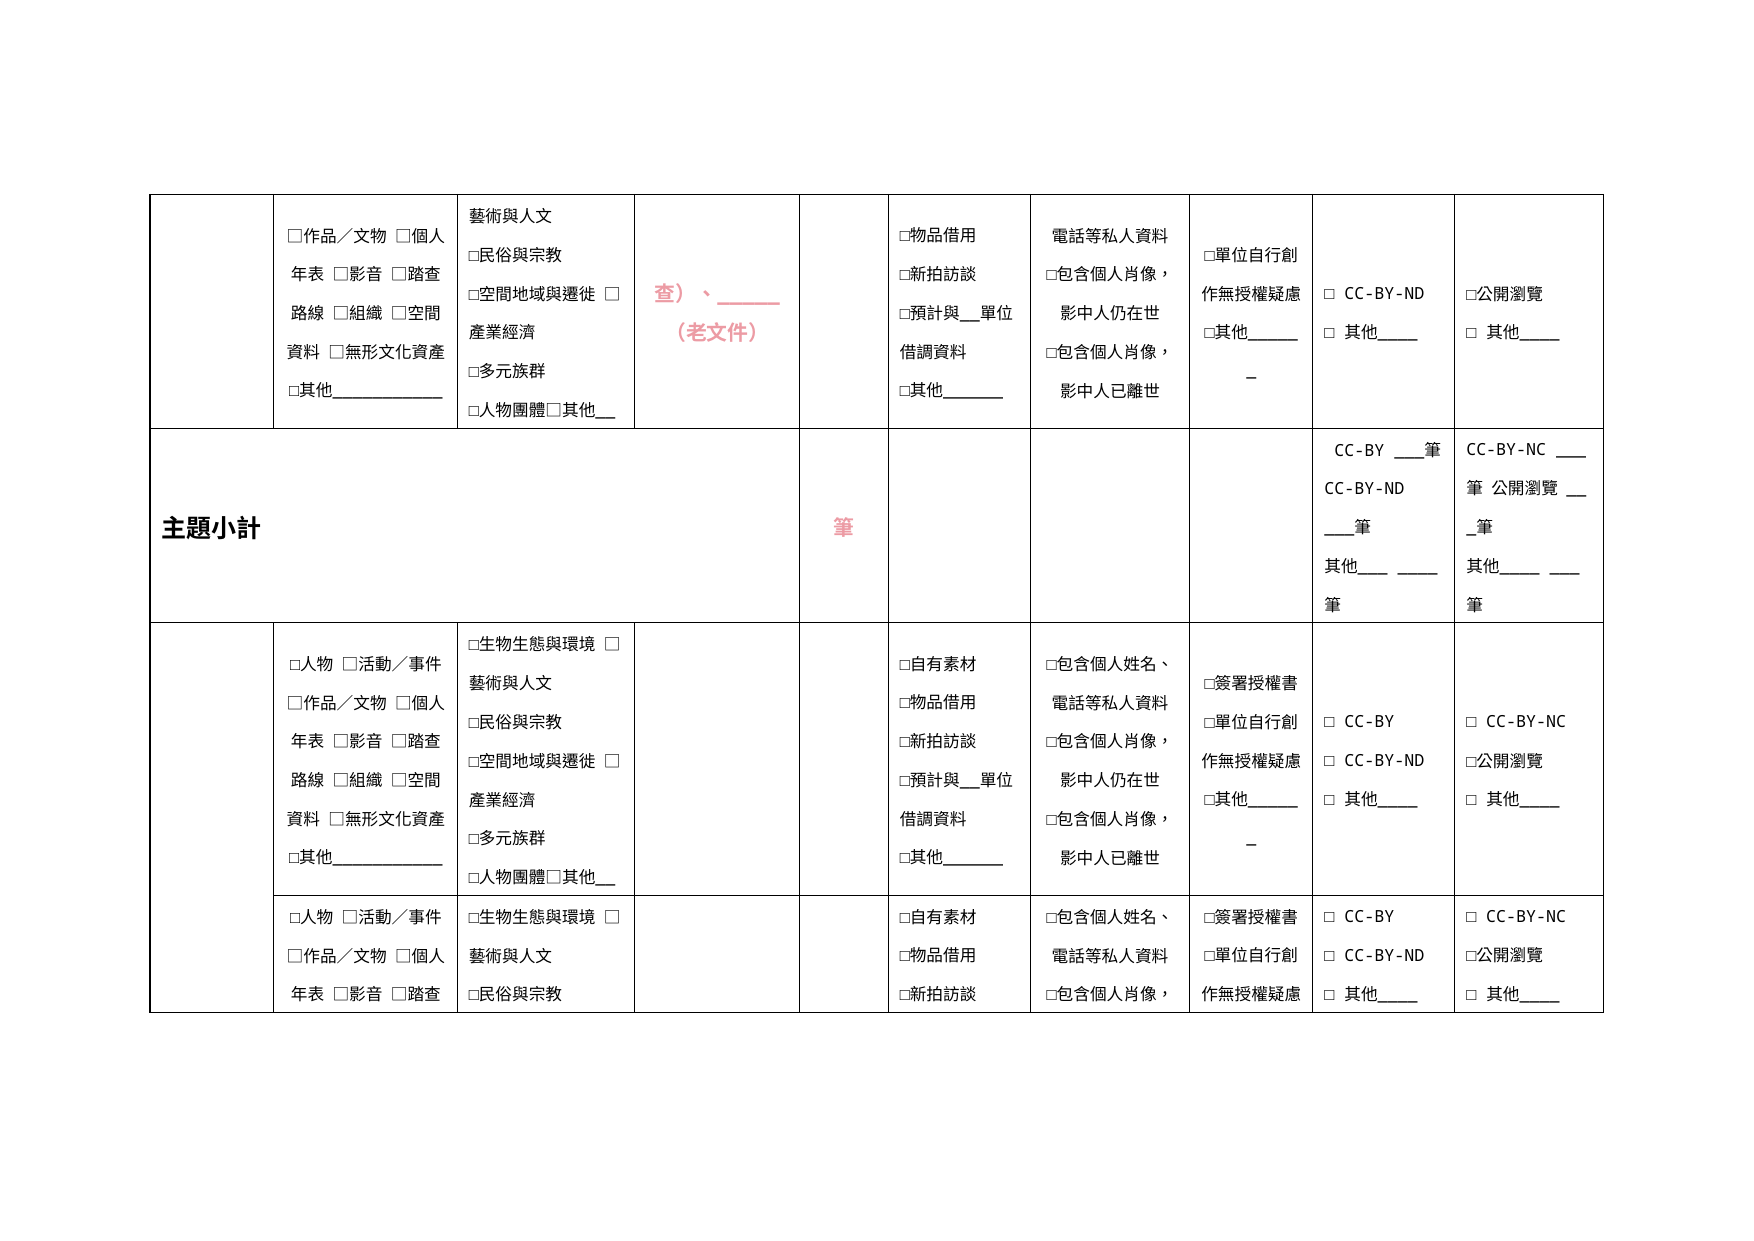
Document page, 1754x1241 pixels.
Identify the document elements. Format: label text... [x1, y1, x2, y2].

table_cell □ CC-BY □ CC-BY-ND □ 其他____ [1313, 896, 1454, 1012]
table_cell □作品／文物 □個人年表 □影音 □踏查路線 □組織 □空間資料 □無形文化資產 □其他___________ [274, 195, 457, 427]
table_cell [800, 896, 888, 1012]
table_cell □單位自行創作無授權疑慮 □其他______ [1190, 195, 1312, 427]
table_cell □簽署授權書 □單位自行創作無授權疑慮 [1190, 896, 1312, 1012]
table_cell □ CC-BY-NC □公開瀏覽 □ 其他____ [1455, 623, 1603, 894]
table_cell [800, 195, 888, 427]
table_cell □ CC-BY □ CC-BY-ND □ 其他____ [1313, 623, 1454, 894]
table_cell □包含個人姓名、電話等私人資料 □包含個人肖像， [1031, 896, 1189, 1012]
table_cell □公開瀏覽 □ 其他____ [1455, 195, 1603, 427]
table_cell 主題小計 [151, 429, 799, 622]
table_cell [635, 623, 799, 894]
table_cell [635, 896, 799, 1012]
table_cell □自有素材 □物品借用 □新拍訪談 [889, 896, 1030, 1012]
table_cell □生物生態與環境 □藝術與人文 □民俗與宗教 [458, 896, 634, 1012]
table_cell [800, 623, 888, 894]
table_cell [889, 429, 1030, 622]
table_cell □人物 □活動／事件 □作品／文物 □個人年表 □影音 □踏查路線 □組織 □空間資料 □無形文化資產 □其他___________ [274, 623, 457, 894]
table_cell □ CC-BY-ND □ 其他____ [1313, 195, 1454, 427]
table_cell 電話等私人資料 □包含個人肖像， 影中人仍在世 □包含個人肖像， 影中人已離世 [1031, 195, 1189, 427]
table_cell 藝術與人文 □民俗與宗教 □空間地域與遷徙 □產業經濟 □多元族群 □人物團體□其他__ [458, 195, 634, 427]
table_cell □自有素材 □物品借用 □新拍訪談 □預計與__單位借調資料 □其他______ [889, 623, 1030, 894]
table_cell CC-BY ___筆 CC-BY-ND ___筆 其他___ ____筆 [1313, 429, 1454, 622]
table_cell CC-BY-NC ___筆 公開瀏覽 ___筆 其他____ ___筆 [1455, 429, 1603, 622]
table_cell □人物 □活動／事件 □作品／文物 □個人年表 □影音 □踏查 [274, 896, 457, 1012]
table_cell □包含個人姓名、電話等私人資料 □包含個人肖像， 影中人仍在世 □包含個人肖像， 影中人已離世 [1031, 623, 1189, 894]
table_cell □簽署授權書 □單位自行創作無授權疑慮 □其他______ [1190, 623, 1312, 894]
table_cell □物品借用 □新拍訪談 □預計與__單位借調資料 □其他______ [889, 195, 1030, 427]
table_cell 查）、_____（老文件） [635, 195, 799, 427]
table_cell □ CC-BY-NC □公開瀏覽 □ 其他____ [1455, 896, 1603, 1012]
table_cell 筆 [800, 429, 888, 622]
table_cell □生物生態與環境 □藝術與人文 □民俗與宗教 □空間地域與遷徙 □產業經濟 □多元族群 □人物團體□其他__ [458, 623, 634, 894]
table_cell [151, 195, 273, 427]
table_cell [151, 623, 273, 1012]
table_cell [1190, 429, 1312, 622]
table_cell [1031, 429, 1189, 622]
